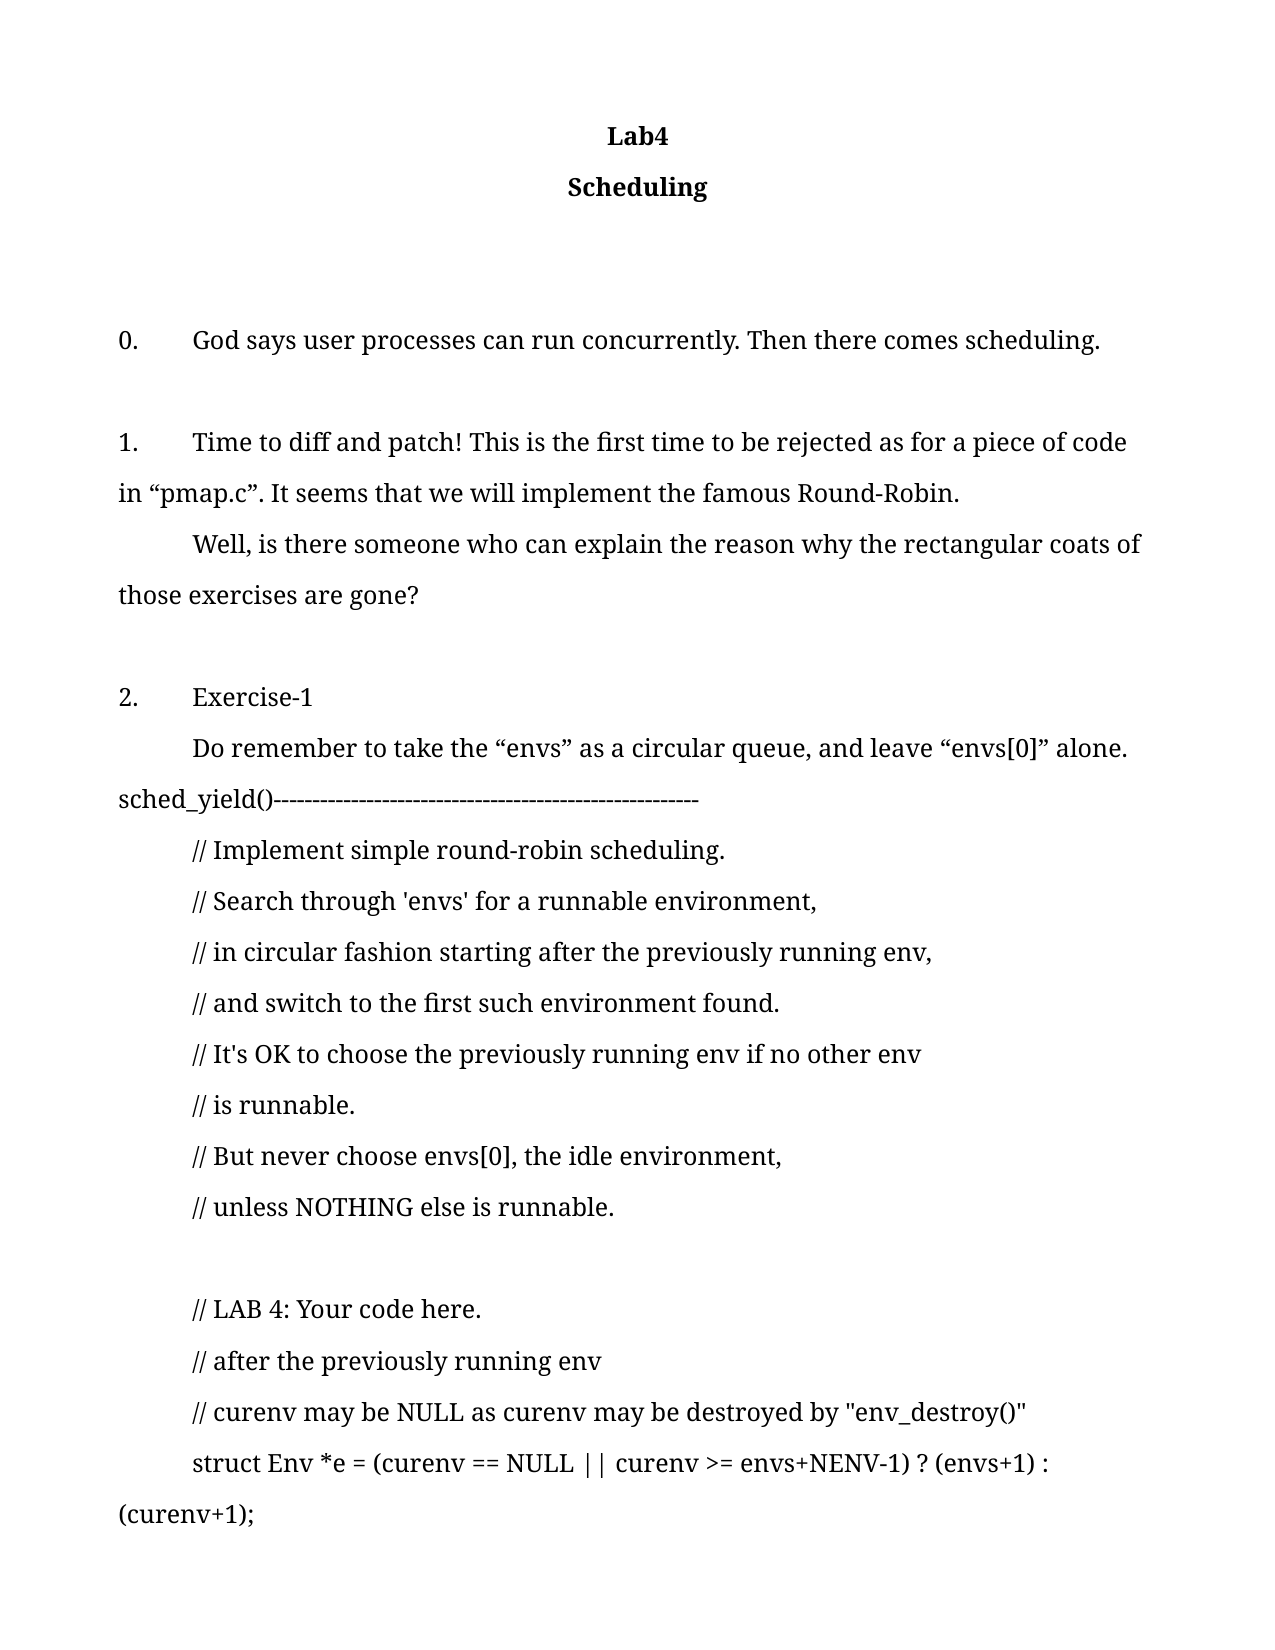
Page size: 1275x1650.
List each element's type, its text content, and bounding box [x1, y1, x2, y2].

text // Search through 'envs' for a runnable environment, [118, 884, 1157, 918]
text // unless NOTHING else is runnable. [118, 1190, 1157, 1224]
text 0. God says user processes can run concurrently. Then there comes scheduling. 1. Time to diff and patch! This is the first time to be rejected as for a piece of code in “pmap.c”. It seems that we will implement the famous Round-Robin. Well, is there someone who can explain the reason why the rectangular coats of those exercises are gone? 2. Exercise-1 Do remember to take the “envs” as a circular queue, and leave “envs[0]” alone. sched_yield()------------------------------------------------------- // Implement simple round-robin scheduling. [118, 322, 1157, 867]
text Lab4 [118, 118, 1157, 152]
text // curenv may be NULL as curenv may be destroyed by "env_destroy()" [118, 1394, 1157, 1428]
text Scheduling [118, 169, 1157, 203]
text struct Env *e = (curenv == NULL || curenv >= envs+NENV-1) ? (envs+1) : (curenv+1); [118, 1445, 1157, 1530]
text // It's OK to choose the previously running env if no other env [118, 1037, 1157, 1071]
text // But never choose envs[0], the idle environment, [118, 1139, 1157, 1173]
text // in circular fashion starting after the previously running env, [118, 935, 1157, 969]
text // LAB 4: Your code here. [118, 1292, 1157, 1326]
text // after the previously running env [118, 1343, 1157, 1377]
text // is runnable. [118, 1088, 1157, 1122]
text // and switch to the first such environment found. [118, 986, 1157, 1020]
